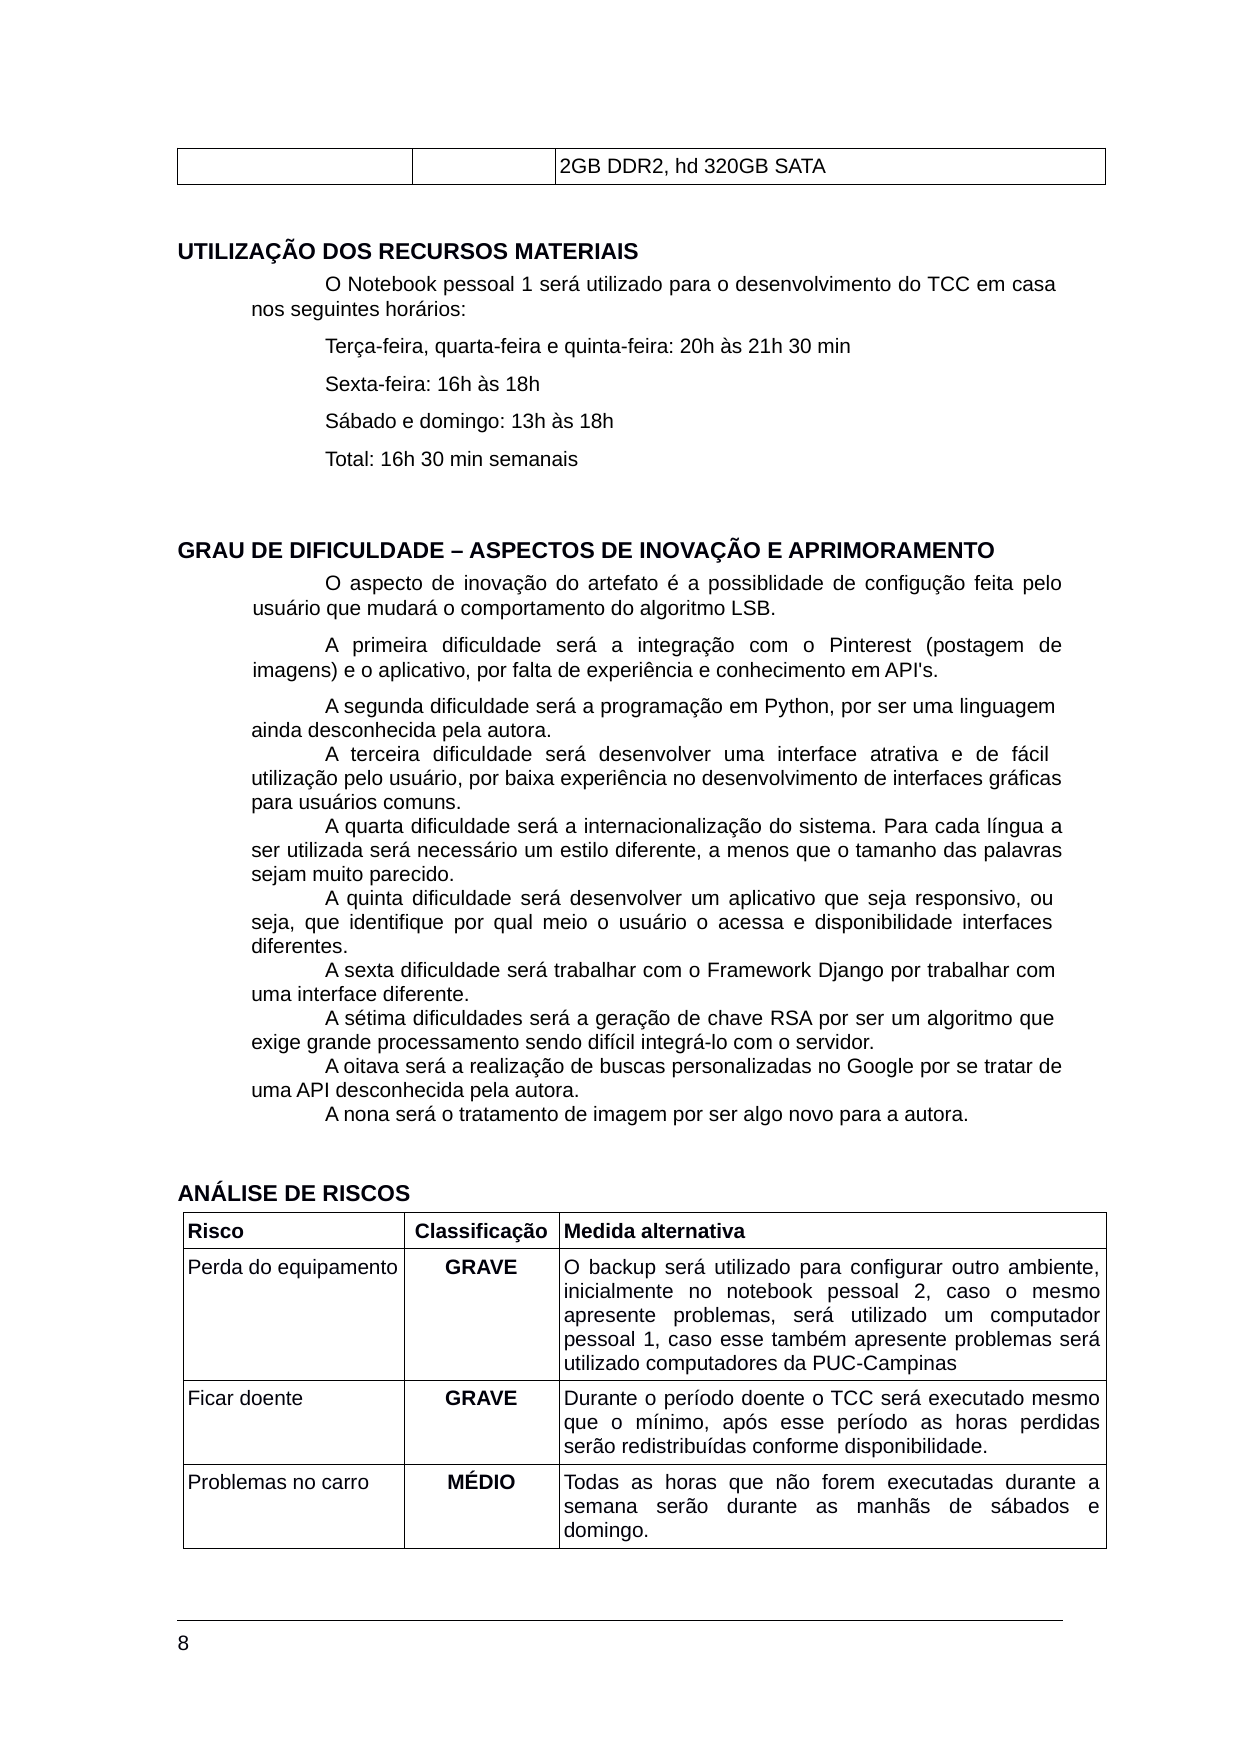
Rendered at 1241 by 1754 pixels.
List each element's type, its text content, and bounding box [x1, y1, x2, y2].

text A segunda dificuldade será a programação em Python, por ser uma linguagem ainda desconhecida pela autora. [177, 694, 1063, 742]
table_header Medida alternativa [560, 1213, 1106, 1248]
table_cell Ficar doente [184, 1381, 404, 1464]
text A quarta dificuldade será a internacionalização do sistema. Para cada língua a ser utilizada será necessário um estilo diferente, a menos que o tamanho das palavras sejam muito parecido. [251, 814, 1063, 886]
table_cell MÉDIO [405, 1465, 559, 1548]
table_cell GRAVE [405, 1381, 559, 1464]
table_cell [413, 149, 555, 183]
text A nona será o tratamento de imagem por ser algo novo para a autora. [177, 1102, 1063, 1126]
table_cell 2GB DDR2, hd 320GB SATA [556, 149, 1105, 183]
table_cell [178, 149, 412, 183]
table_header Risco [184, 1213, 404, 1248]
table_cell Problemas no carro [184, 1465, 404, 1548]
text Sábado e domingo: 13h às 18h [177, 408, 1063, 433]
table_cell GRAVE [405, 1249, 559, 1380]
text A terceira dificuldade será desenvolver uma interface atrativa e de fácil utilização pelo usuário, por baixa experiência no desenvolvimento de interfaces gráficas para usuários comuns. [177, 742, 1063, 814]
table_cell Durante o período doente o TCC será executado mesmo que o mínimo, após esse período as horas perdidas serão redistribuídas conforme disponibilidade. [560, 1381, 1106, 1464]
text A sexta dificuldade será trabalhar com o Framework Django por trabalhar com uma interface diferente. [177, 958, 1063, 1006]
text Terça-feira, quarta-feira e quinta-feira: 20h às 21h 30 min [177, 333, 1063, 358]
text O aspecto de inovação do artefato é a possiblidade de configução feita pelo usuário que mudará o comportamento do algoritmo LSB. [252, 569, 1063, 619]
text A primeira dificuldade será a integração com o Pinterest (postagem de imagens) e o aplicativo, por falta de experiência e conhecimento em API's. [252, 632, 1063, 682]
text A oitava será a realização de buscas personalizadas no Google por se tratar de uma API desconhecida pela autora. [177, 1054, 1063, 1102]
text A quinta dificuldade será desenvolver um aplicativo que seja responsivo, ou seja, que identifique por qual meio o usuário o acessa e disponibilidade interfaces diferentes. [177, 886, 1063, 958]
table_cell O backup será utilizado para configurar outro ambiente, inicialmente no notebook pessoal 2, caso o mesmo apresente problemas, será utilizado um computador pessoal 1, caso esse também apresente problemas será utilizado computadores da PUC-Campinas [560, 1249, 1106, 1380]
subtitle GRAU DE DIFICULDADE – ASPECTOS DE INOVAÇÃO E APRIMORAMENTO [177, 537, 1063, 563]
table_header Classificação [405, 1213, 559, 1248]
text A sétima dificuldades será a geração de chave RSA por ser um algoritmo que exige grande processamento sendo difícil integrá-lo com o servidor. [177, 1006, 1063, 1054]
table_cell Todas as horas que não forem executadas durante a semana serão durante as manhãs de sábados e domingo. [560, 1465, 1106, 1548]
subtitle Utilização dos Recursos Materiais [177, 238, 1063, 264]
text Total: 16h 30 min semanais [177, 445, 1063, 470]
text Sexta-feira: 16h às 18h [177, 370, 1063, 395]
table_cell Perda do equipamento [184, 1249, 404, 1380]
subtitle ANÁLISE DE RISCOS [177, 1180, 1063, 1206]
text O Notebook pessoal 1 será utilizado para o desenvolvimento do TCC em casa nos seguintes horários: [177, 270, 1063, 320]
